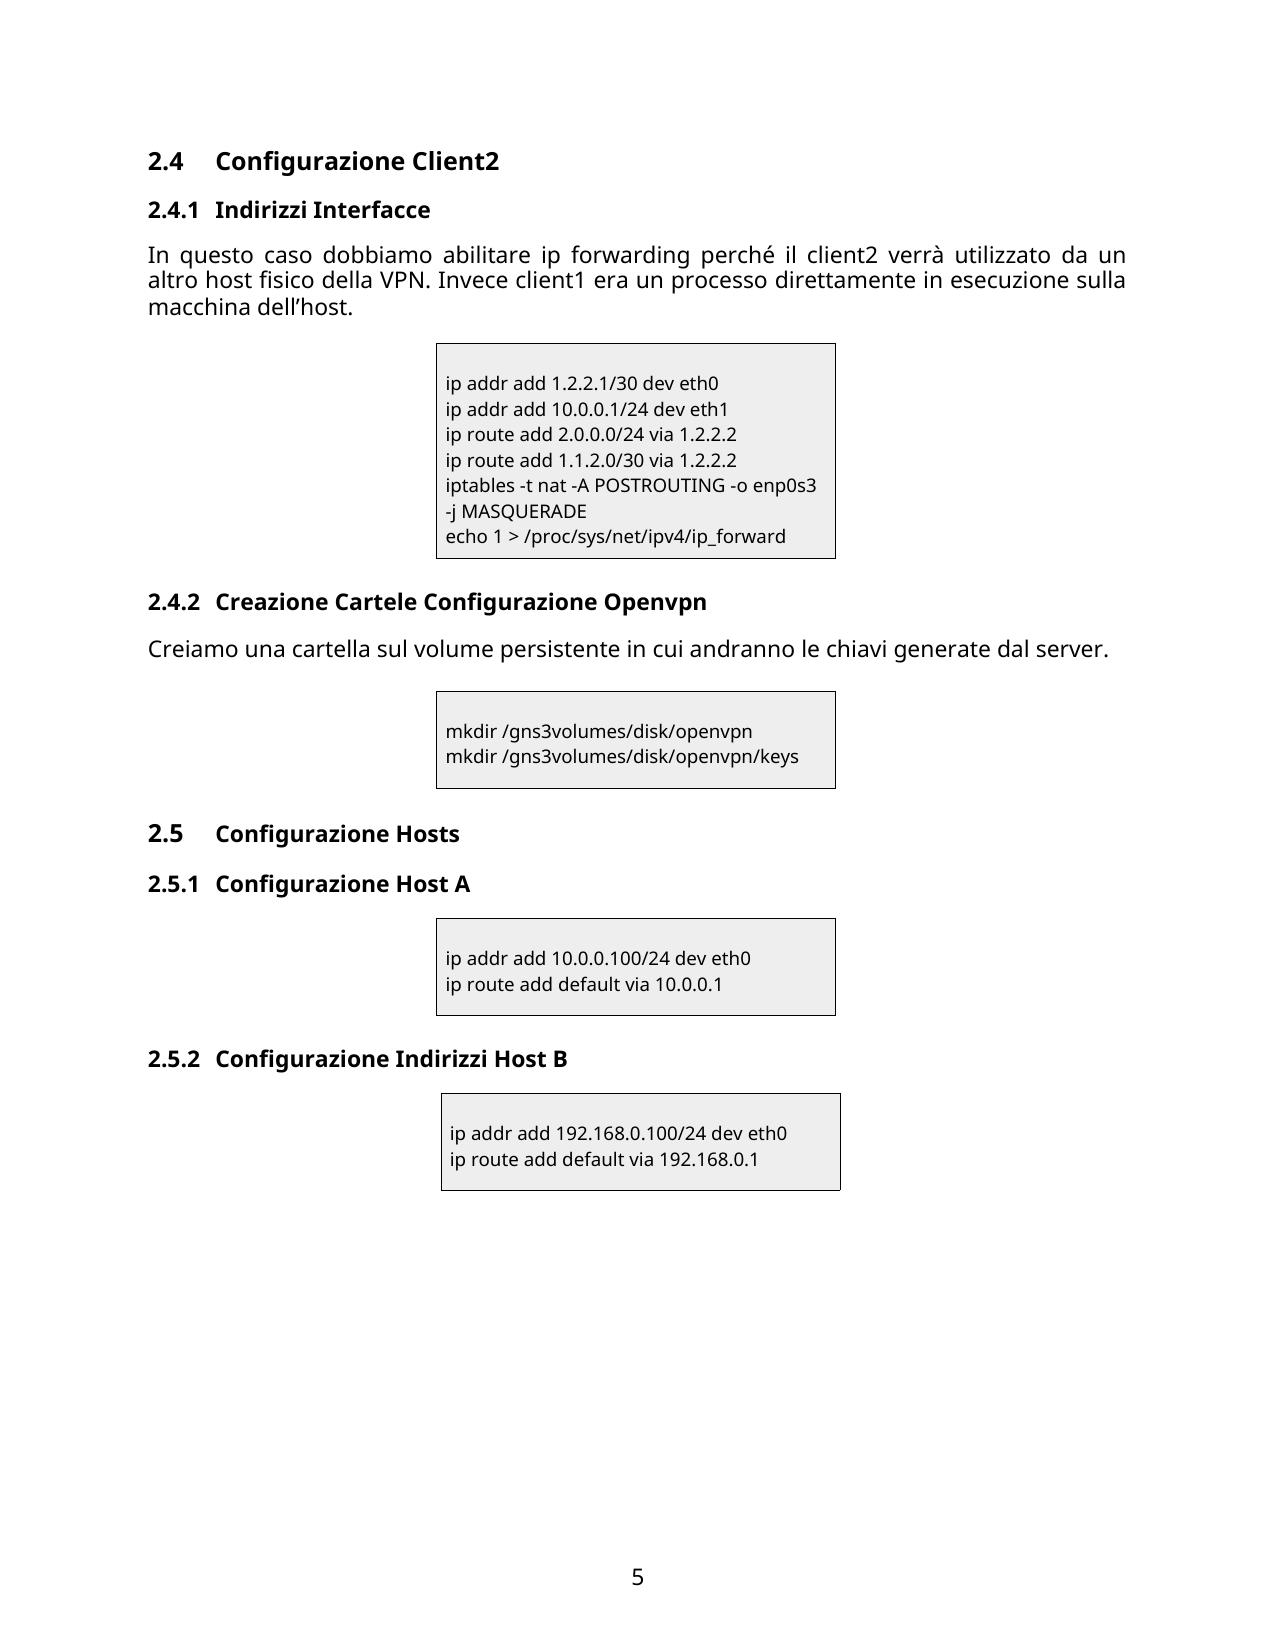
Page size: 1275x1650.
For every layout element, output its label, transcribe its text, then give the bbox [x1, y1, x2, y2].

subtitle Configurazione Host A [148, 871, 1127, 897]
list iptables -t nat -A POSTROUTING -o enp0s3 -j MASQUERADE [445, 473, 827, 524]
list ip addr add 10.0.0.1/24 dev eth1 [445, 396, 827, 422]
text ip addr add 192.168.0.100/24 dev eth0 [449, 1121, 831, 1146]
list ip addr add 1.2.2.1/30 dev eth0 [445, 371, 827, 396]
list ip addr add 10.0.0.100/24 dev eth0 [445, 946, 827, 971]
subtitle Configurazione Client2 [148, 148, 1127, 176]
list ip route add 1.1.2.0/30 via 1.2.2.2 [445, 447, 827, 473]
subtitle Indirizzi Interfacce [148, 197, 1127, 224]
list ip route add default via 10.0.0.1 [445, 971, 827, 997]
text mkdir /gns3volumes/disk/openvpn/keys [445, 744, 827, 769]
list echo 1 > /proc/sys/net/ipv4/ip_forward [445, 524, 827, 549]
subtitle Configurazione Indirizzi Host B [148, 918, 1127, 1074]
text ip route add default via 192.168.0.1 [449, 1146, 831, 1172]
list ip route add 2.0.0.0/24 via 1.2.2.2 [445, 422, 827, 447]
text mkdir /gns3volumes/disk/openvpn [445, 718, 827, 744]
subtitle Configurazione Hosts [148, 683, 1127, 850]
text In questo caso dobbiamo abilitare ip forwarding perché il client2 verrà utilizzato da un altro host fisico della VPN. Invece client1 era un processo direttamente in esecuzione sulla macchina dell’host. [148, 243, 1127, 322]
text Creiamo una cartella sul volume persistente in cui andranno le chiavi generate dal server. [148, 636, 1127, 663]
subtitle Creazione Cartele Configurazione Openvpn [148, 343, 1127, 617]
